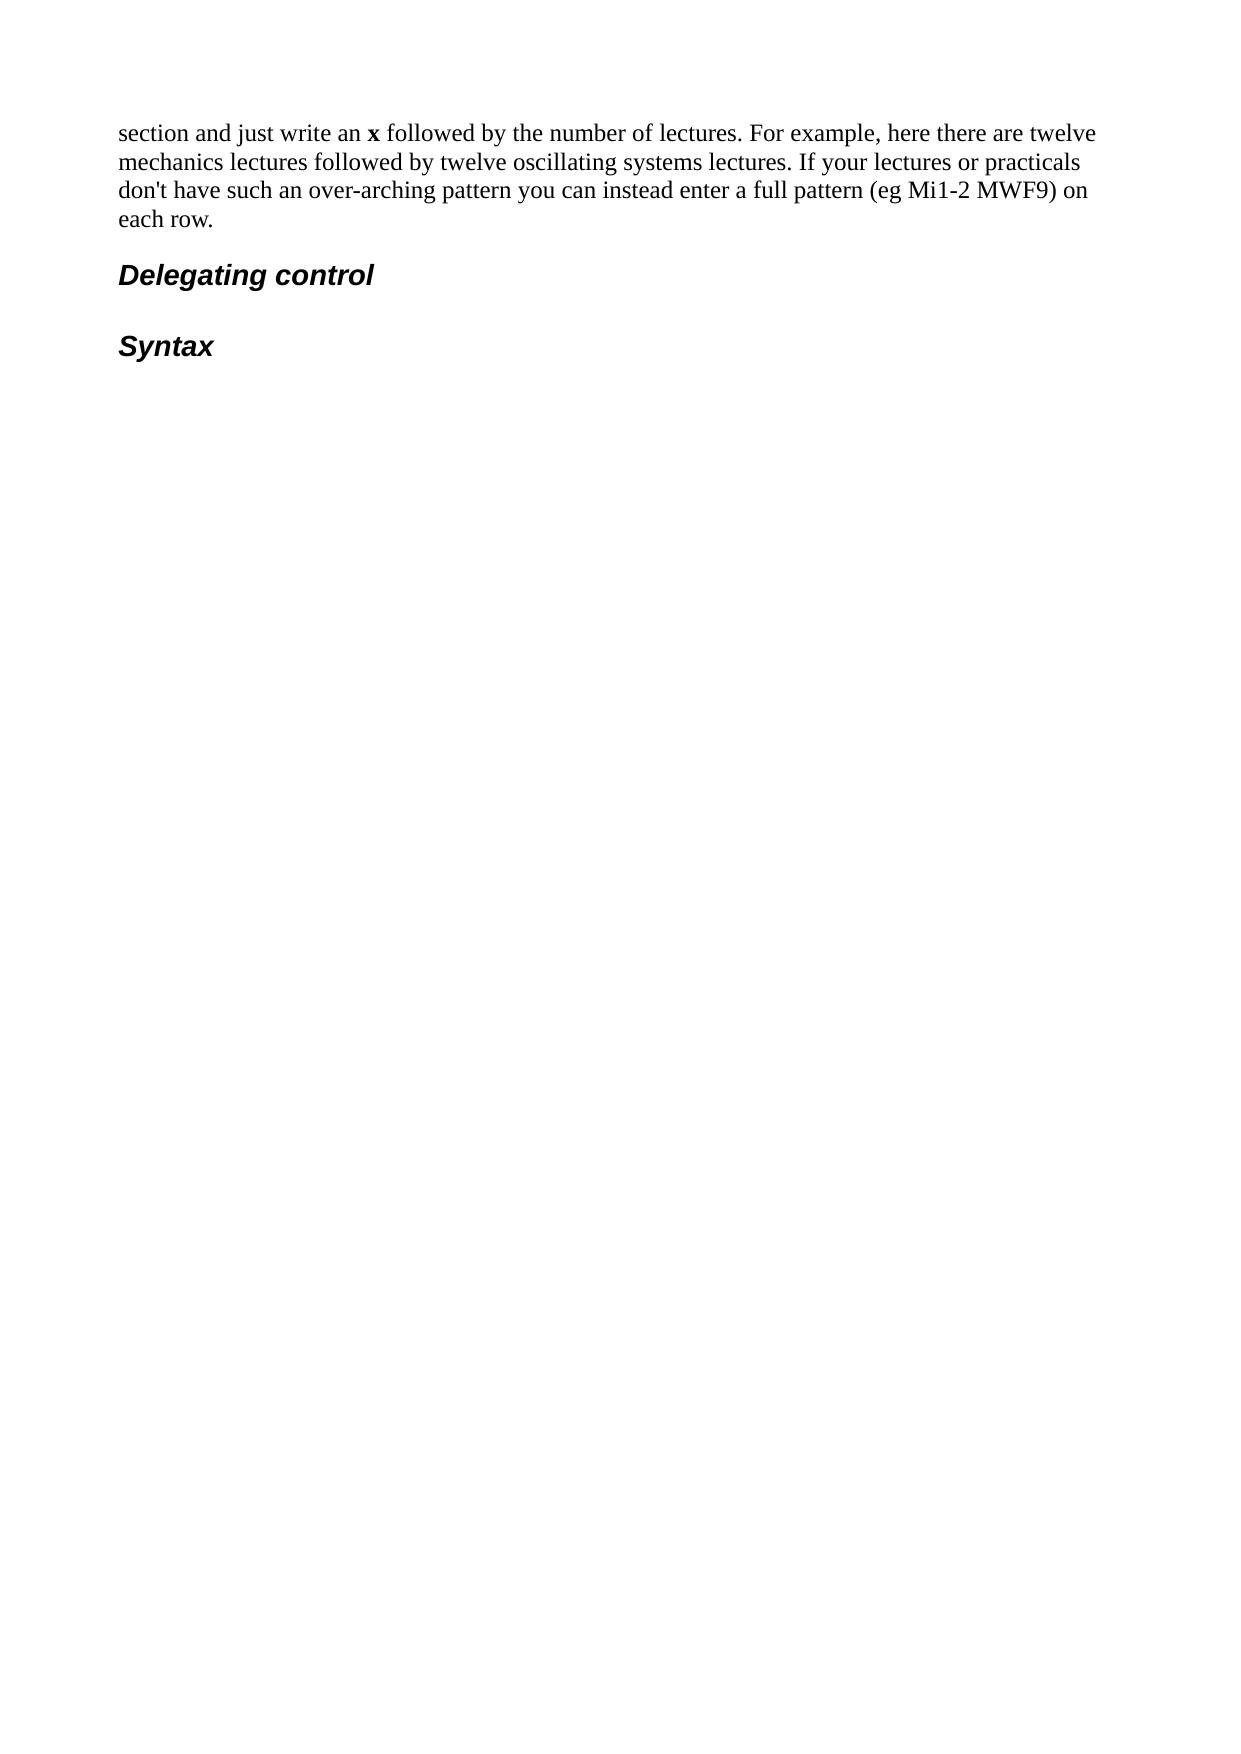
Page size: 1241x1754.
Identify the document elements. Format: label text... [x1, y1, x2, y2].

subtitle Delegating control [118, 258, 1122, 292]
subtitle Syntax [118, 329, 1122, 363]
text section and just write an x followed by the number of lectures. For example, here there are twelve mechanics lectures followed by twelve oscillating systems lectures. If your lectures or practicals don't have such an over-arching pattern you can instead enter a full pattern (eg Mi1-2 MWF9) on each row. [118, 118, 1122, 233]
